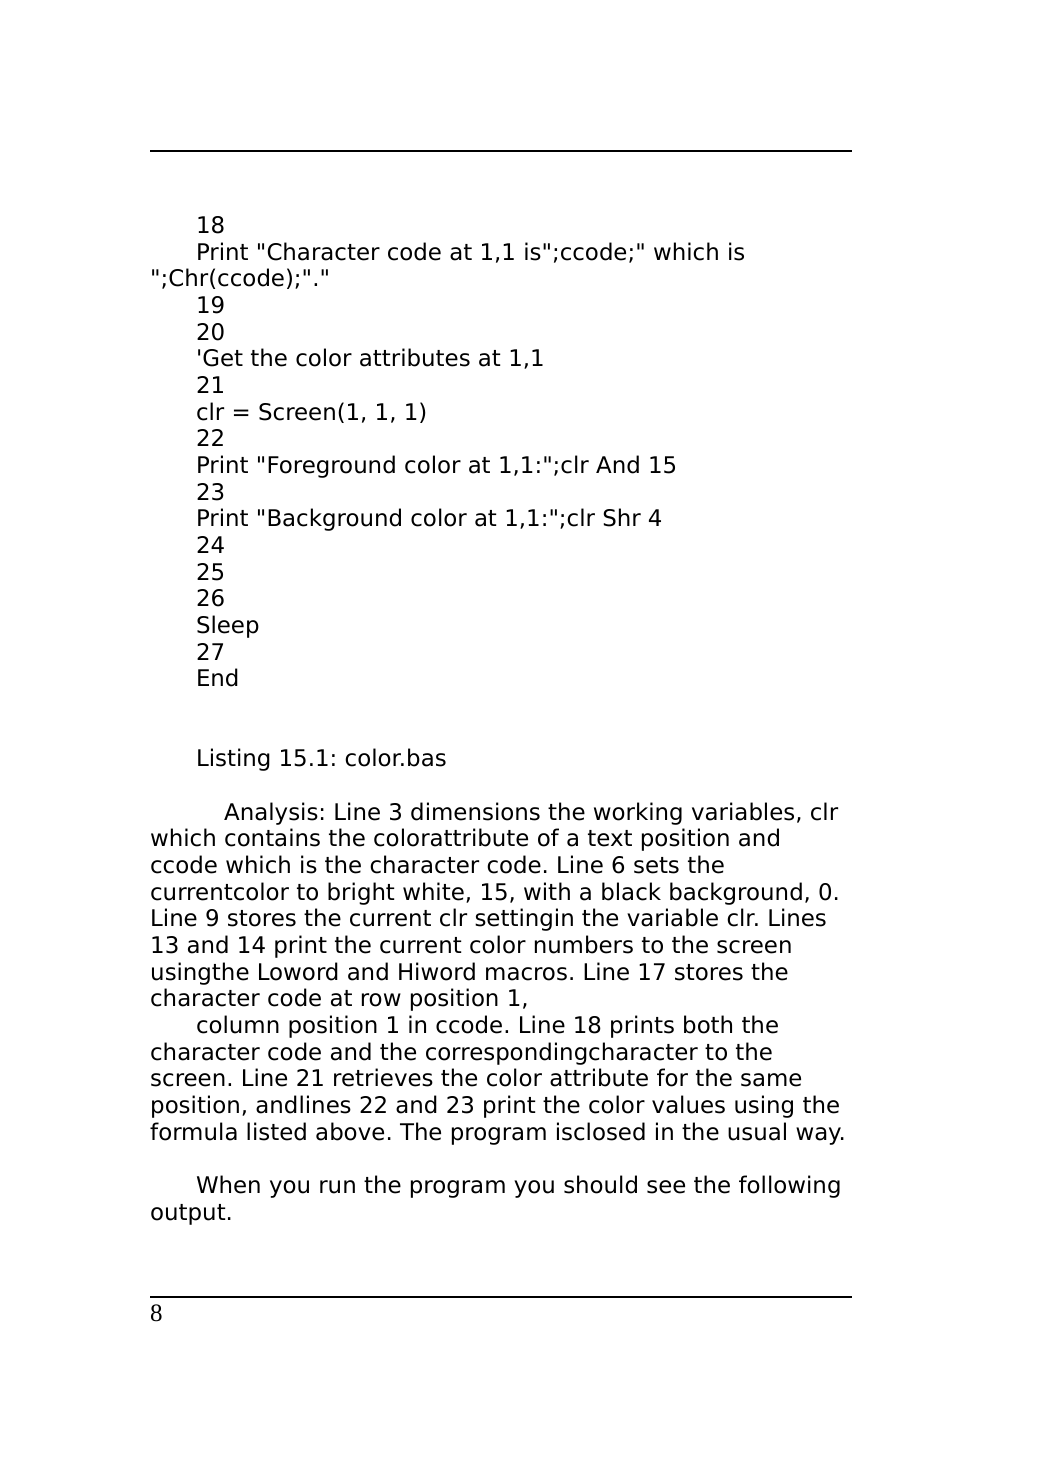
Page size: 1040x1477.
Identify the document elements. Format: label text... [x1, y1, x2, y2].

text 25 [150, 559, 852, 585]
text When you run the program you should see the following output. [150, 1172, 852, 1225]
text column position 1 in ccode. Line 18 prints both the character code and the correspondingcharacter to the screen. Line 21 retrieves the color attribute for the same position, andlines 22 and 23 print the color values using the formula listed above. The program isclosed in the usual way. [150, 1012, 852, 1145]
text Listing 15.1: color.bas [150, 745, 852, 772]
text 21 [150, 372, 852, 399]
text clr = Screen(1, 1, 1) [150, 399, 852, 425]
text Print "Character code at 1,1 is";ccode;" which is ";Chr(ccode);"." [150, 239, 852, 292]
text 18 [150, 212, 852, 239]
text Print "Foreground color at 1,1:";clr And 15 [150, 452, 852, 479]
text 22 [150, 425, 852, 452]
text 24 [150, 532, 852, 559]
text 19 [150, 292, 852, 319]
text 23 [150, 479, 852, 505]
text 'Get the color attributes at 1,1 [150, 345, 852, 372]
text Print "Background color at 1,1:";clr Shr 4 [150, 505, 852, 532]
text Sleep [150, 612, 852, 639]
text 20 [150, 319, 852, 345]
text Analysis: Line 3 dimensions the working variables, clr which contains the colorattribute of a text position and ccode which is the character code. Line 6 sets the currentcolor to bright white, 15, with a black background, 0. Line 9 stores the current clr settingin the variable clr. Lines 13 and 14 print the current color numbers to the screen usingthe Loword and Hiword macros. Line 17 stores the character code at row position 1, [150, 799, 852, 1012]
text 26 [150, 585, 852, 612]
text End [150, 665, 852, 692]
text 27 [150, 639, 852, 665]
